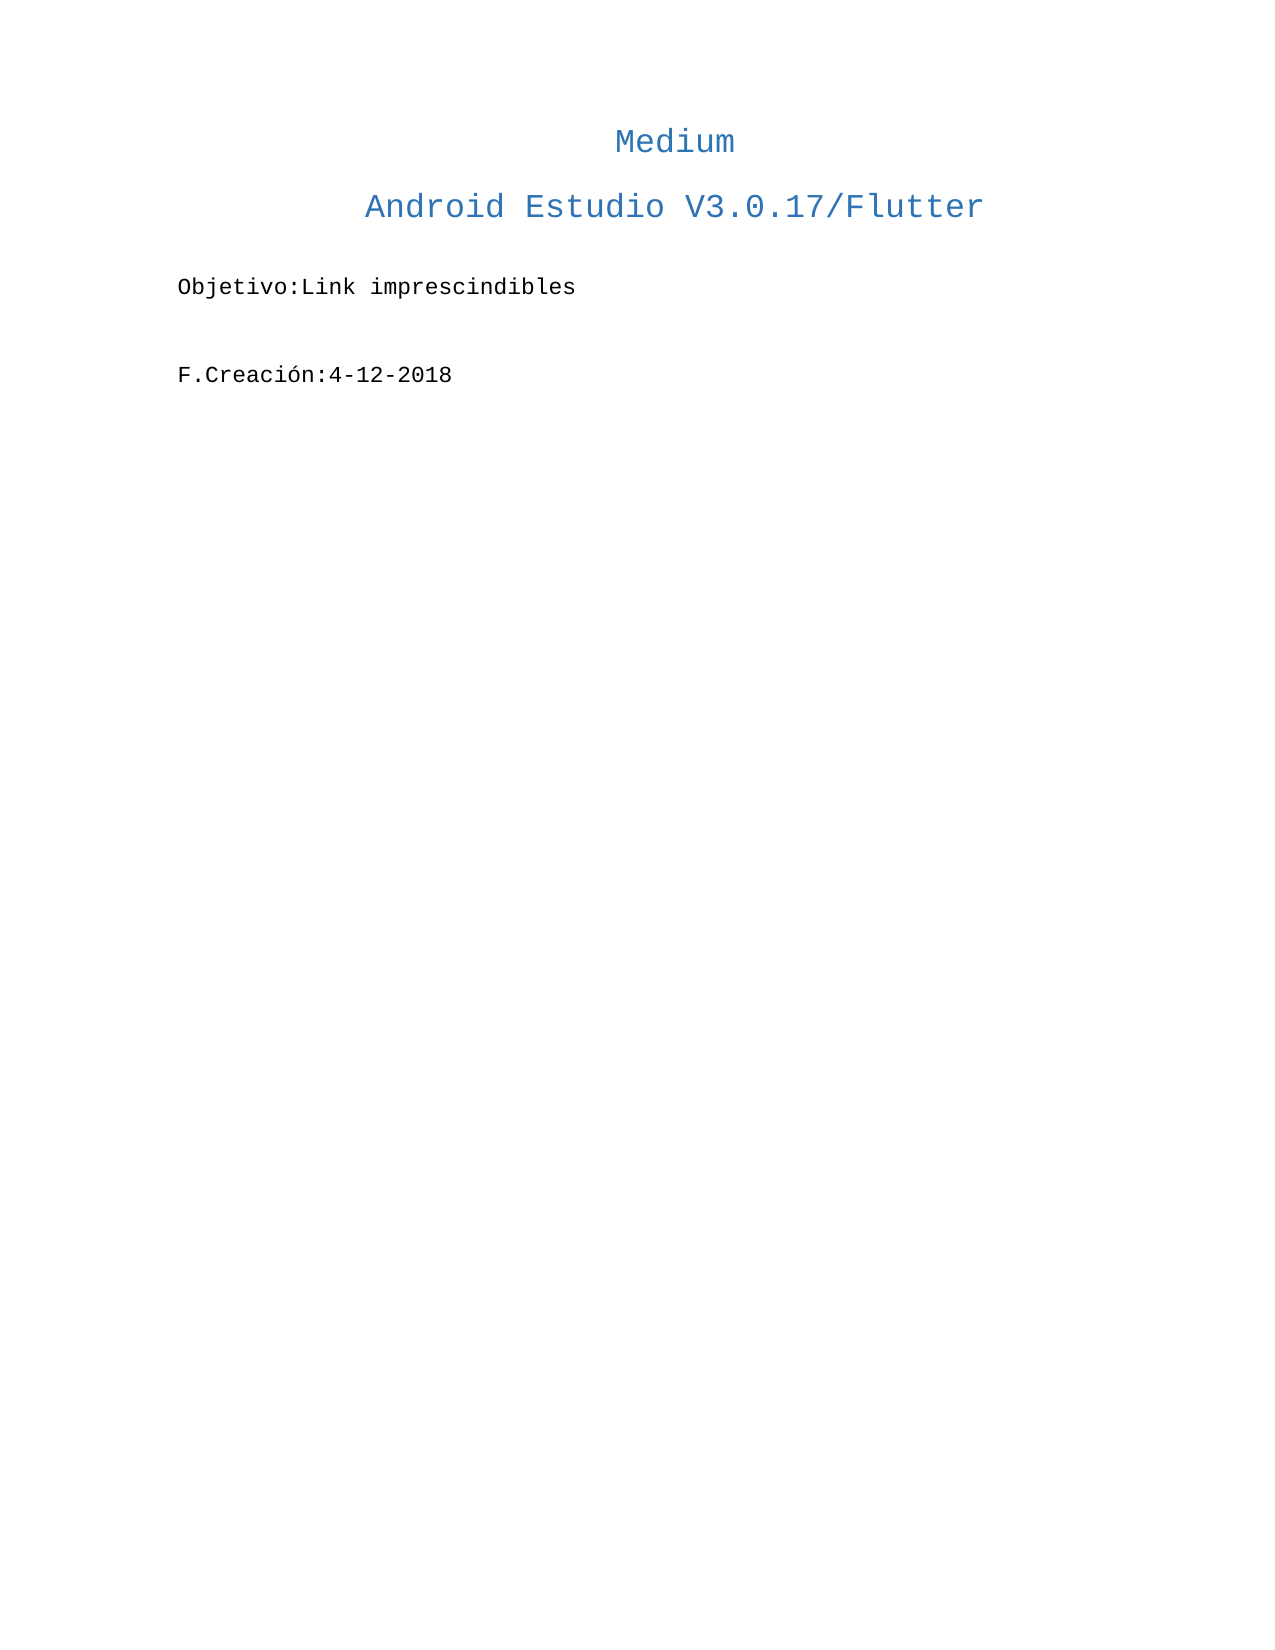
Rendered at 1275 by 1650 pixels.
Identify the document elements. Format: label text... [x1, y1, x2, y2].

subtitle Medium [252, 125, 1098, 163]
text Objetivo:Link imprescindibles [177, 275, 1098, 301]
subtitle Android Estudio V3.0.17/Flutter [252, 190, 1098, 228]
text F.Creación:4-12-2018 [177, 364, 1098, 390]
